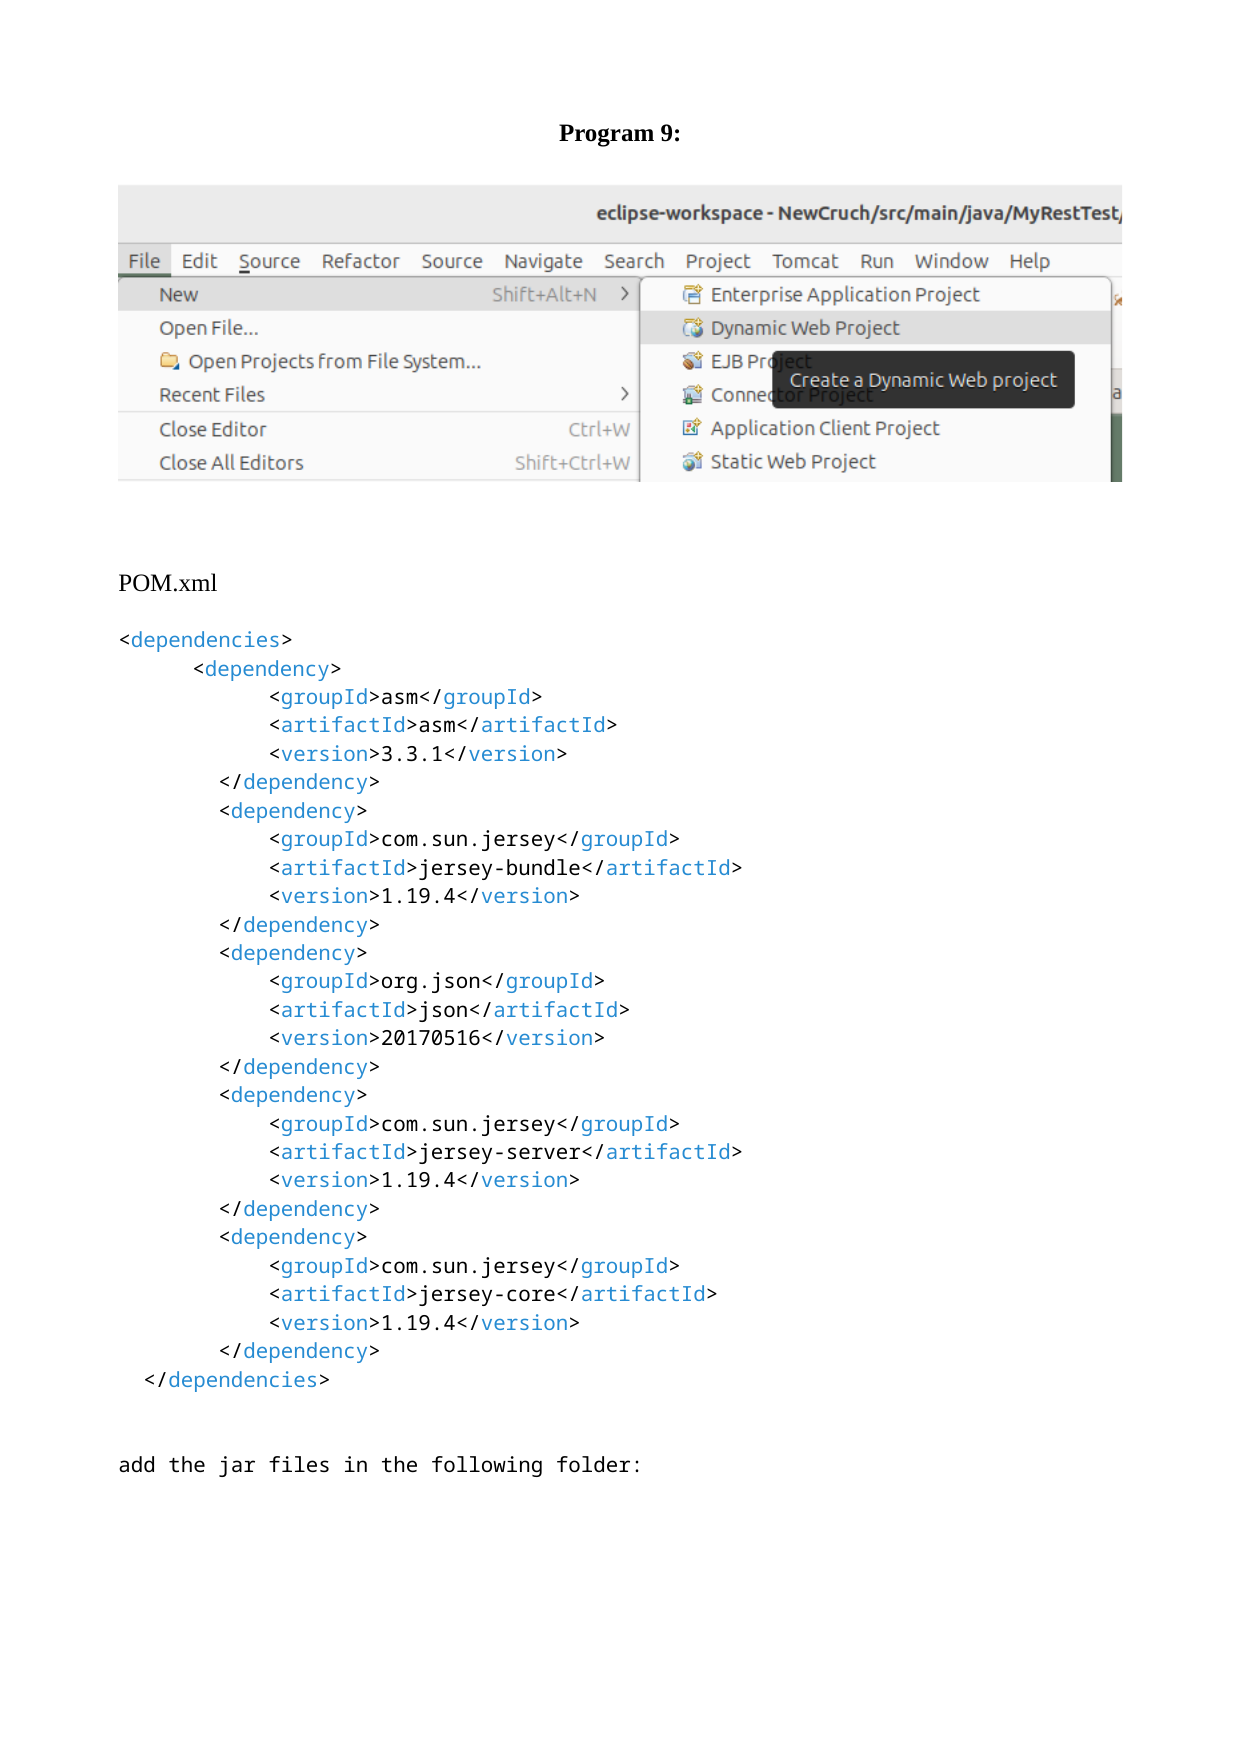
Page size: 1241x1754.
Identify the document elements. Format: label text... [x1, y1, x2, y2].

text <artifactId>jersey-core</artifactId> [118, 1279, 1122, 1308]
text <artifactId>asm</artifactId> [118, 711, 1122, 739]
text <artifactId>jersey-bundle</artifactId> [118, 853, 1122, 881]
text <dependencies> [118, 625, 1122, 654]
text <dependency> [118, 938, 1122, 967]
text POM.xml [118, 568, 1122, 597]
text <groupId>com.sun.jersey</groupId> [118, 1109, 1122, 1137]
text <groupId>com.sun.jersey</groupId> [118, 824, 1122, 853]
text <version>1.19.4</version> [118, 1166, 1122, 1194]
text </dependency> [118, 1052, 1122, 1080]
text <version>20170516</version> [118, 1023, 1122, 1052]
text </dependency> [118, 1336, 1122, 1365]
text <version>1.19.4</version> [118, 881, 1122, 910]
text <artifactId>json</artifactId> [118, 995, 1122, 1023]
text Program 9: [118, 118, 1122, 147]
text add the jar files in the following folder: [118, 1451, 1122, 1479]
text </dependency> [118, 910, 1122, 938]
text <groupId>asm</groupId> [118, 682, 1122, 711]
text <groupId>com.sun.jersey</groupId> [118, 1251, 1122, 1279]
text <dependency> [118, 654, 1122, 682]
text <dependency> [118, 796, 1122, 824]
text <dependency> [118, 1222, 1122, 1251]
text <dependency> [118, 1080, 1122, 1109]
text <version>1.19.4</version> [118, 1308, 1122, 1336]
text <version>3.3.1</version> [118, 739, 1122, 767]
text <groupId>org.json</groupId> [118, 967, 1122, 995]
text <artifactId>jersey-server</artifactId> [118, 1137, 1122, 1166]
text </dependency> [118, 1194, 1122, 1222]
text </dependency> [118, 767, 1122, 796]
text </dependencies> [118, 1365, 1122, 1393]
